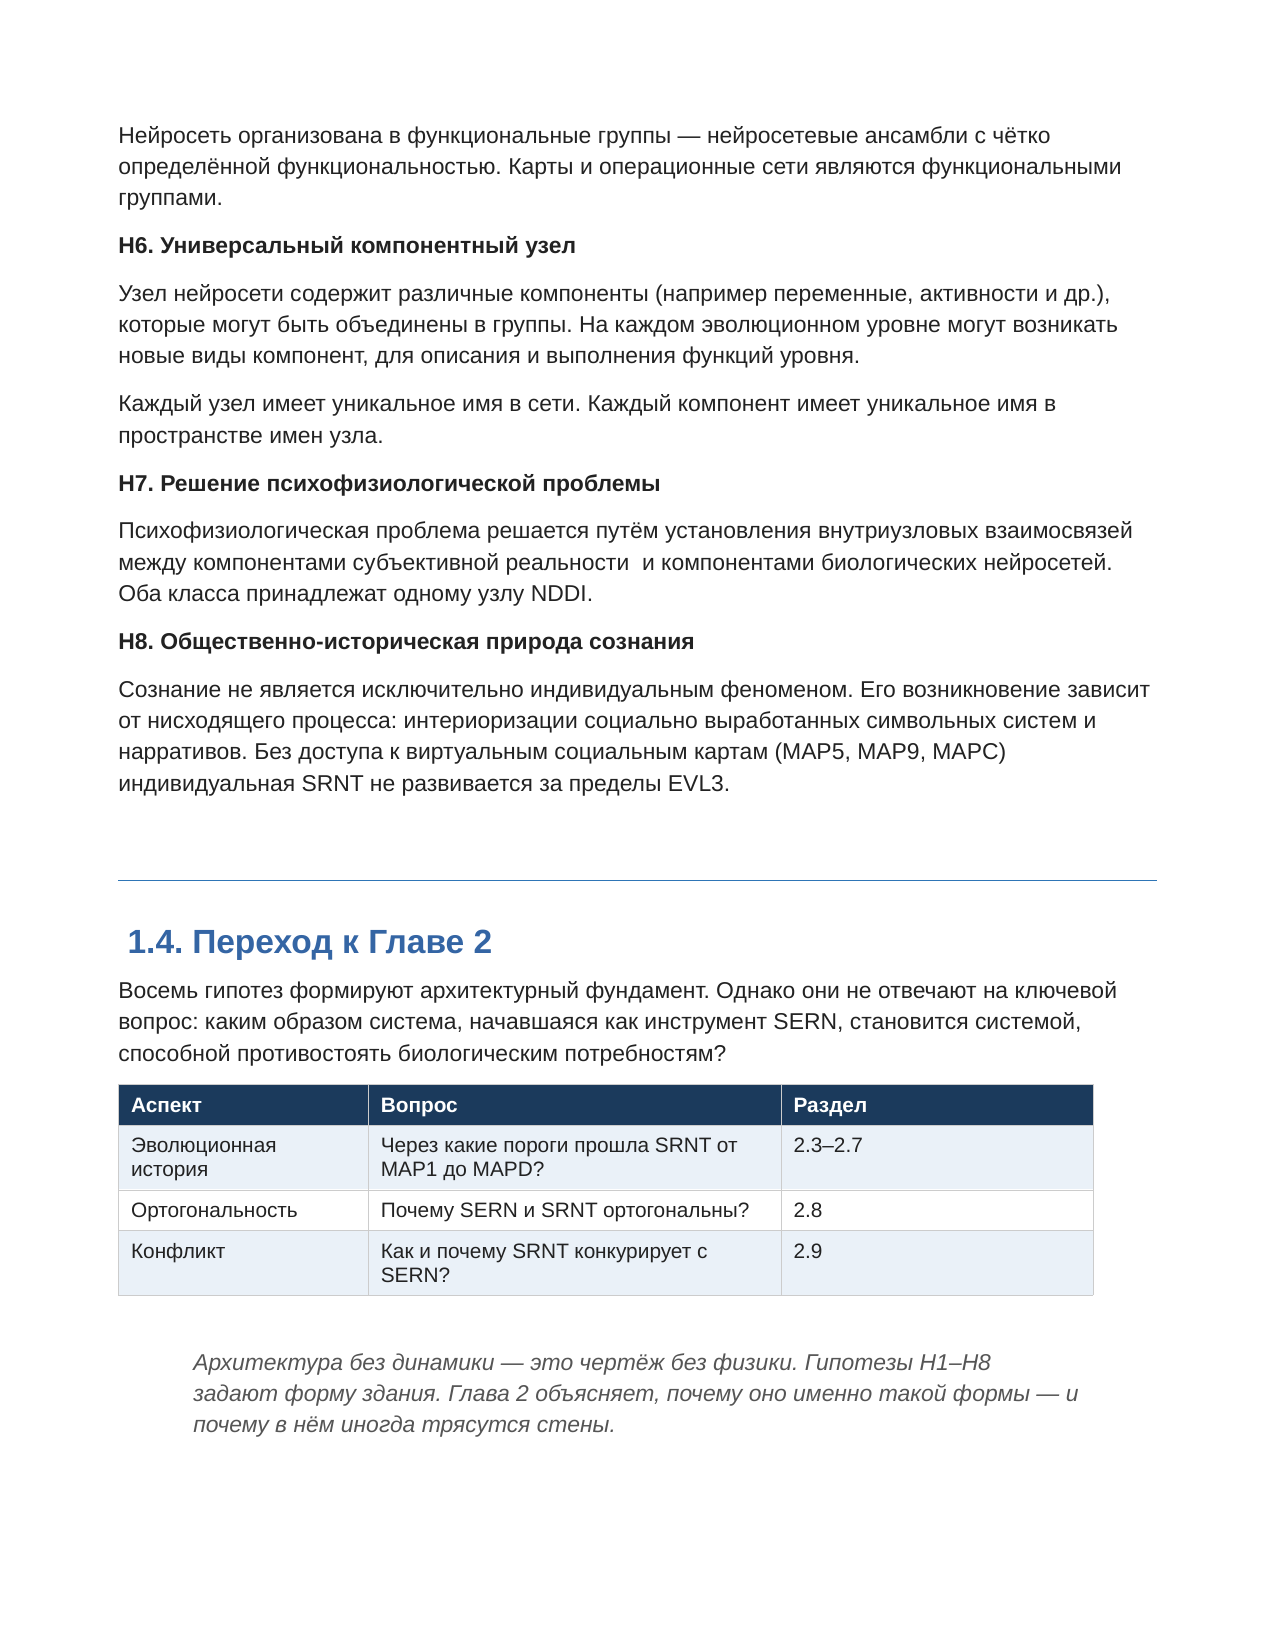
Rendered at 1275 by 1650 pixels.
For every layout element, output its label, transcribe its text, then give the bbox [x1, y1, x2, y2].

text Узел нейросети содержит различные компоненты (например переменные, активности и др.), которые могут быть объединены в группы. На каждом эволюционном уровне могут возникать новые виды компонент, для описания и выполнения функций уровня. [118, 276, 1157, 370]
text Сознание не является исключительно индивидуальным феноменом. Его возникновение зависит от нисходящего процесса: интериоризации социально выработанных символьных систем и нарративов. Без доступа к виртуальным социальным картам (MAP5, MAP9, MAPC) индивидуальная SRNT не развивается за пределы EVL3. [118, 672, 1157, 797]
table_header Раздел [782, 1085, 1093, 1125]
text Психофизиологическая проблема решается путём установления внутриузловых взаимосвязей между компонентами субъективной реальности и компонентами биологических нейросетей. Оба класса принадлежат одному узлу NDDI. [118, 514, 1157, 608]
table_cell 2.8 [782, 1191, 1093, 1230]
text H7. Решение психофизиологической проблемы [118, 466, 1157, 497]
text H6. Универсальный компонентный узел [118, 228, 1157, 260]
table_cell 2.3–2.7 [782, 1126, 1093, 1189]
table_cell Конфликт [119, 1231, 368, 1295]
table_cell Почему SERN и SRNT ортогональны? [369, 1191, 781, 1230]
table_cell Как и почему SRNT конкурирует с SERN? [369, 1231, 781, 1295]
text Восемь гипотез формируют архитектурный фундамент. Однако они не отвечают на ключевой вопрос: каким образом система, начавшаяся как инструмент SERN, становится системой, способной противостоять биологическим потребностям? [118, 973, 1157, 1067]
text Каждый узел имеет уникальное имя в сети. Каждый компонент имеет уникальное имя в пространстве имен узла. [118, 387, 1157, 449]
table_cell 2.9 [782, 1231, 1093, 1295]
table_header Аспект [119, 1085, 368, 1125]
subtitle Переход к Главе 2 [118, 922, 1157, 961]
table_header Вопрос [369, 1085, 781, 1125]
table_cell Эволюционная история [119, 1126, 368, 1189]
table_cell Через какие пороги прошла SRNT от MAP1 до MAPD? [369, 1126, 781, 1189]
table_cell Ортогональность [119, 1191, 368, 1230]
text Архитектура без динамики — это чертёж без физики. Гипотезы H1–H8 задают форму здания. Глава 2 объясняет, почему оно именно такой формы — и почему в нём иногда трясутся стены. [193, 1345, 1082, 1439]
text H8. Общественно-историческая природа сознания [118, 624, 1157, 656]
text Нейросеть организована в функциональные группы — нейросетевые ансамбли с чётко определённой функциональностью. Карты и операционные сети являются функциональными группами. [118, 118, 1157, 212]
